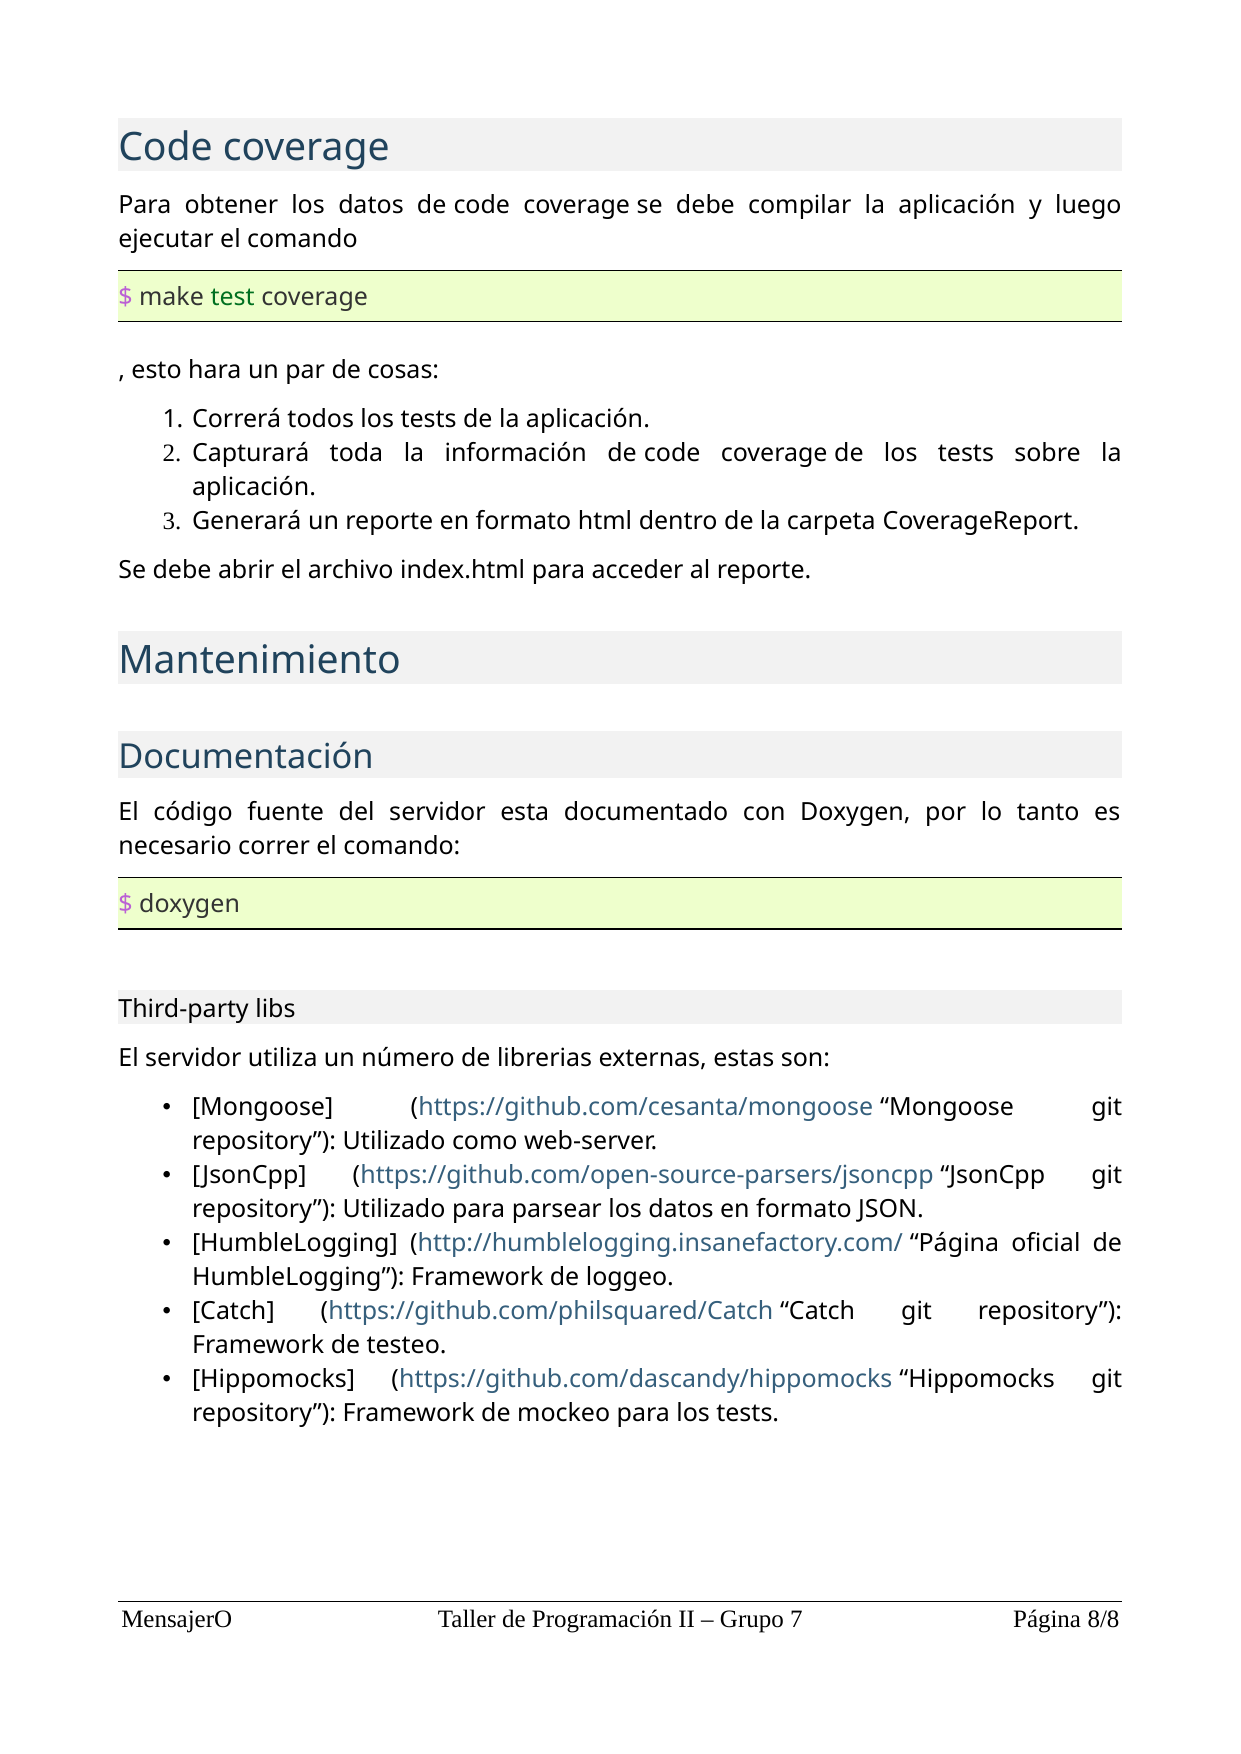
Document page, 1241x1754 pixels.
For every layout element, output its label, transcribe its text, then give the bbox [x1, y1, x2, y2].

list Generará un reporte en formato html dentro de la carpeta CoverageReport. [162, 503, 1122, 537]
text $ make test coverage [118, 271, 1122, 321]
list [JsonCpp] (https://github.com/open-source-parsers/jsoncpp “JsonCpp git repository”): Utilizado para parsear los datos en formato JSON. [162, 1157, 1122, 1225]
subtitle Mantenimiento [118, 631, 1122, 684]
list [Catch] (https://github.com/philsquared/Catch “Catch git repository”): Framework de testeo. [162, 1293, 1122, 1361]
subtitle Third-party libs [118, 990, 1122, 1024]
subtitle Code coverage [118, 118, 1122, 171]
text Para obtener los datos de code coverage se debe compilar la aplicación y luego ejecutar el comando [118, 187, 1122, 255]
text $ doxygen [118, 878, 1122, 928]
subtitle Documentación [118, 731, 1122, 778]
list [Mongoose] (https://github.com/cesanta/mongoose “Mongoose git repository”): Utilizado como web-server. [162, 1088, 1122, 1157]
text , esto hara un par de cosas: [118, 352, 1122, 386]
list [Hippomocks] (https://github.com/dascandy/hippomocks “Hippomocks git repository”): Framework de mockeo para los tests. [162, 1361, 1122, 1429]
list [HumbleLogging] (http://humblelogging.insanefactory.com/ “Página oficial de HumbleLogging”): Framework de loggeo. [162, 1225, 1122, 1293]
list Correrá todos los tests de la aplicación. [162, 401, 1122, 435]
text El servidor utiliza un número de librerias externas, estas son: [118, 1040, 1122, 1074]
text Se debe abrir el archivo index.html para acceder al reporte. [118, 551, 1122, 586]
text El código fuente del servidor esta documentado con Doxygen, por lo tanto es necesario correr el comando: [118, 794, 1122, 862]
list Capturará toda la información de code coverage de los tests sobre la aplicación. [162, 435, 1122, 503]
